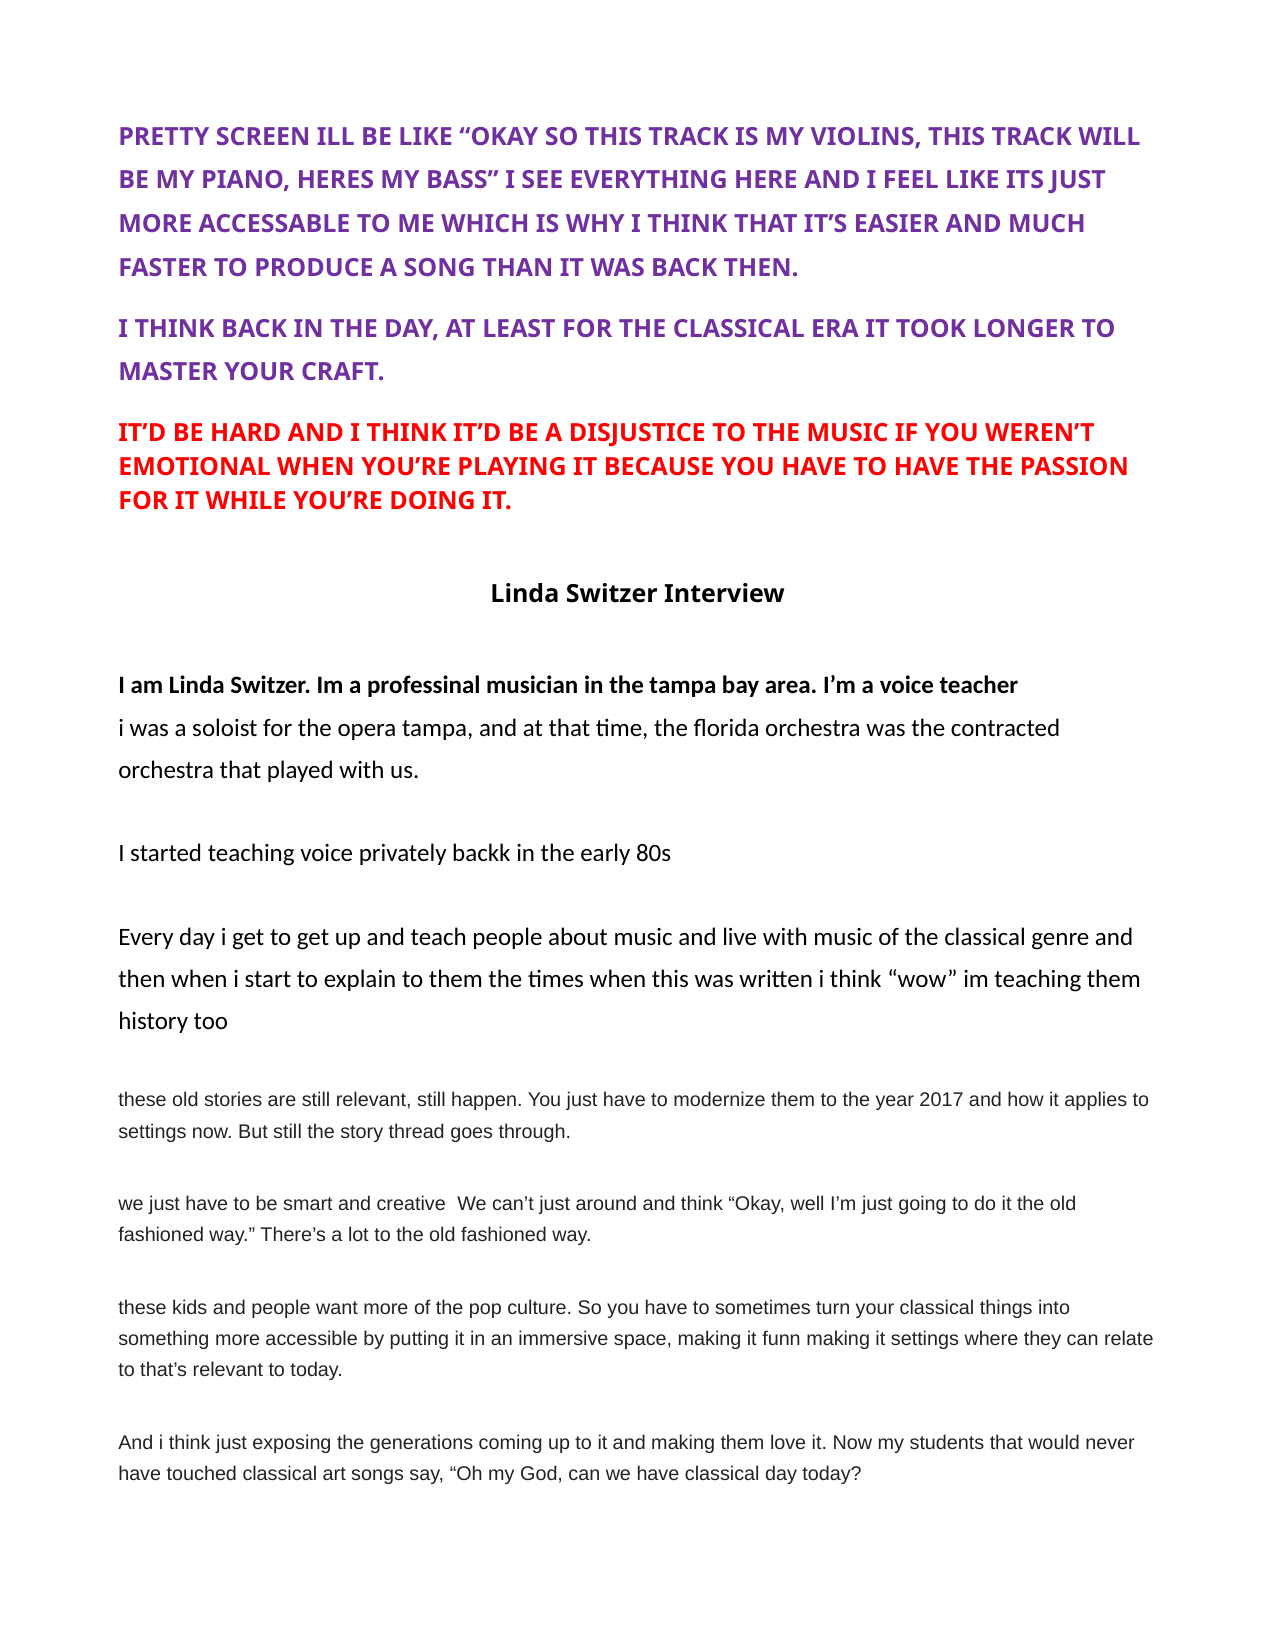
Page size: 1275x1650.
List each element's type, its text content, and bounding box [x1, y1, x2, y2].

text I am Linda Switzer. Im a professinal musician in the tampa bay area. I’m a voice teacher [118, 669, 1157, 699]
text we just have to be smart and creative We can’t just around and think “Okay, well I’m just going to do it the old fashioned way.” There’s a lot to the old fashioned way. [118, 1192, 1157, 1246]
text Linda Switzer Interview [118, 576, 1157, 610]
text these kids and people want more of the pop culture. So you have to sometimes turn your classical things into something more accessible by putting it in an immersive space, making it funn making it settings where they can relate to that’s relevant to today. [118, 1296, 1157, 1381]
text PRETTY SCREEN ILL BE LIKE “OKAY SO THIS TRACK IS MY VIOLINS, THIS TRACK WILL BE MY PIANO, HERES MY BASS” I SEE EVERYTHING HERE AND I FEEL LIKE ITS JUST MORE ACCESSABLE TO ME WHICH IS WHY I THINK THAT IT’S EASIER AND MUCH FASTER TO PRODUCE A SONG THAN IT WAS BACK THEN. [118, 118, 1157, 284]
text Every day i get to get up and teach people about music and live with music of the classical genre and then when i start to explain to them the times when this was written i think “wow” im teaching them history too [118, 921, 1157, 1035]
text these old stories are still relevant, still happen. You just have to modernize them to the year 2017 and how it applies to settings now. But still the story thread goes through. [118, 1088, 1157, 1142]
text i was a soloist for the opera tampa, and at that time, the florida orchestra was the contracted orchestra that played with us. [118, 712, 1157, 784]
text I THINK BACK IN THE DAY, AT LEAST FOR THE CLASSICAL ERA IT TOOK LONGER TO MASTER YOUR CRAFT. [118, 310, 1157, 388]
text I started teaching voice privately backk in the early 80s [118, 837, 1157, 868]
text IT’D BE HARD AND I THINK IT’D BE A DISJUSTICE TO THE MUSIC IF YOU WEREN’T EMOTIONAL WHEN YOU’RE PLAYING IT BECAUSE YOU HAVE TO HAVE THE PASSION FOR IT WHILE YOU’RE DOING IT. [118, 414, 1157, 517]
text And i think just exposing the generations coming up to it and making them love it. Now my students that would never have touched classical art songs say, “Oh my God, can we have classical day today? [118, 1431, 1157, 1485]
